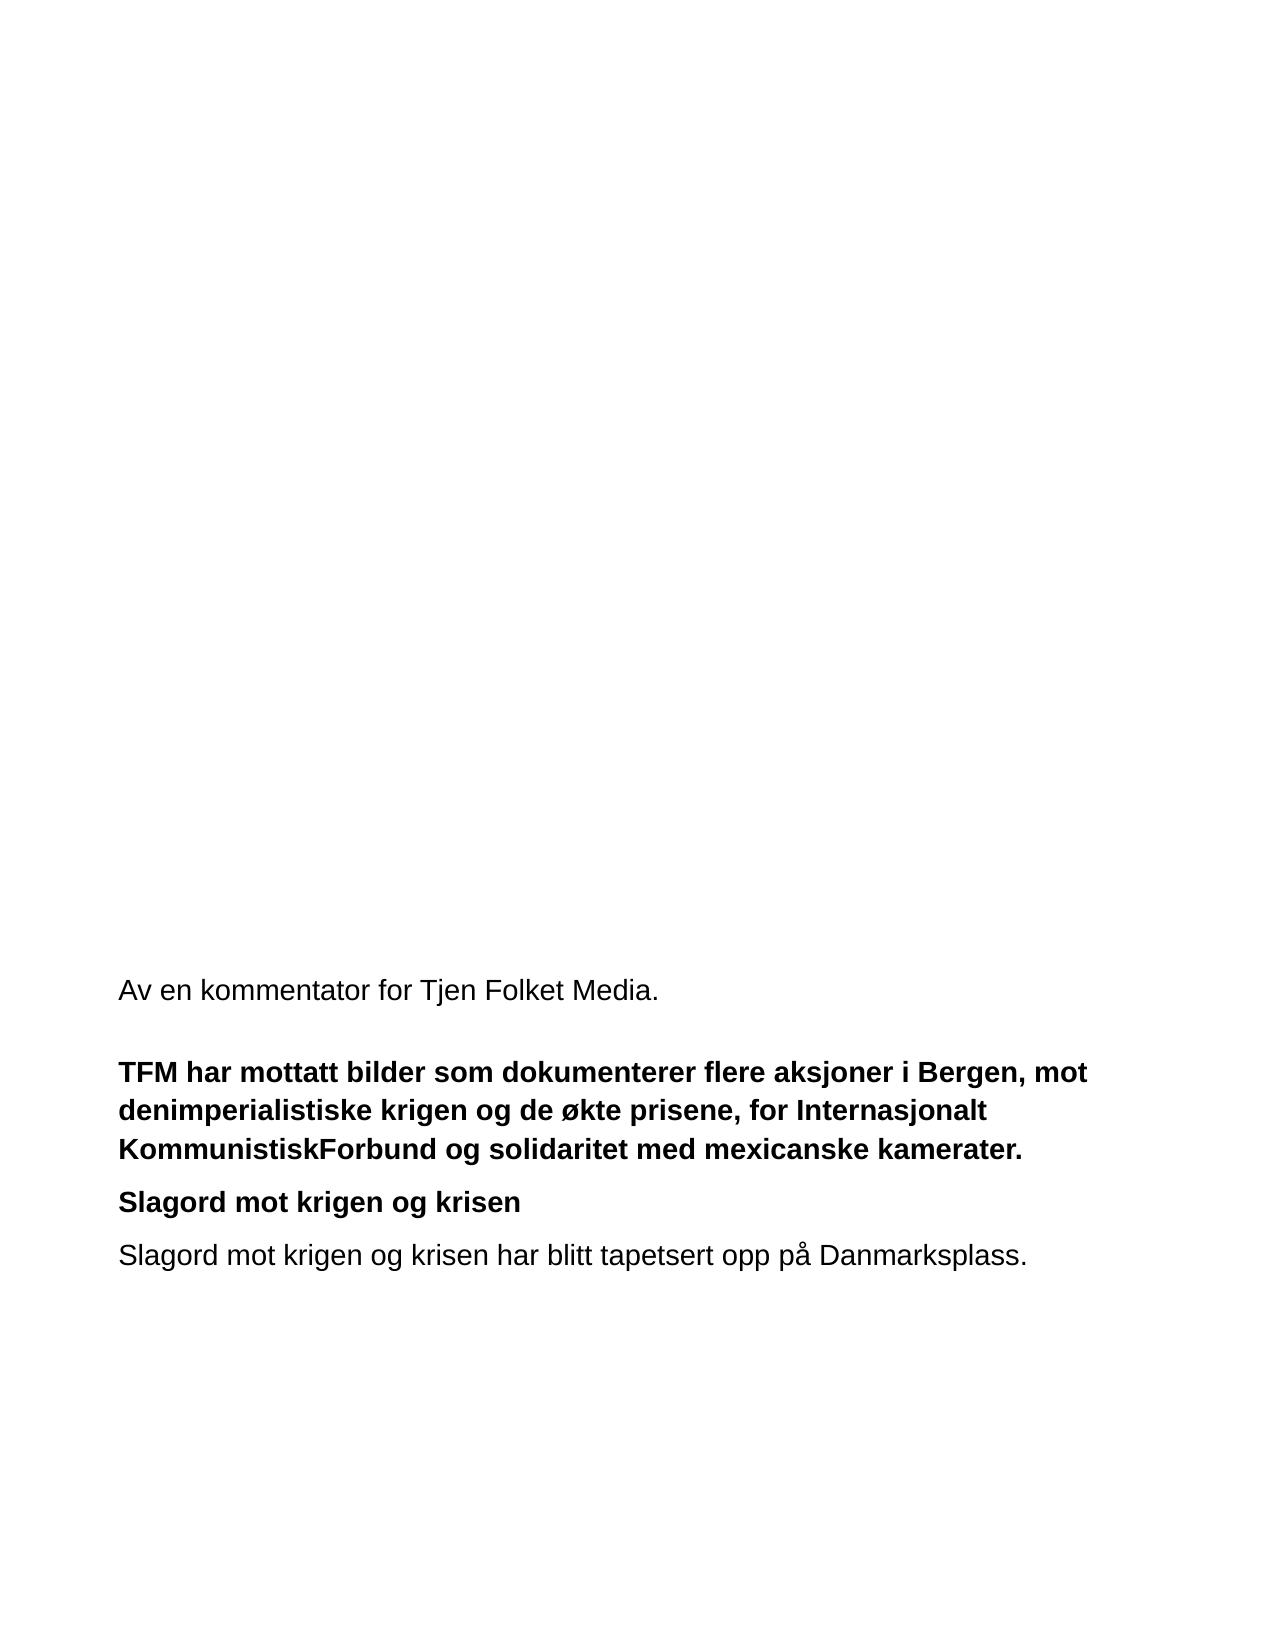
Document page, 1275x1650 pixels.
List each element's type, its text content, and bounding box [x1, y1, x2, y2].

text TFM har mottatt bilder som dokumenterer flere aksjoner i Bergen, mot denimperialistiske krigen og de økte prisene, for Internasjonalt KommunistiskForbund og solidaritet med mexicanske kamerater. [118, 1054, 1157, 1165]
text Av en kommentator for Tjen Folket Media. [118, 973, 1157, 1006]
text Slagord mot krigen og krisen har blitt tapetsert opp på Danmarksplass. [118, 1238, 1157, 1271]
text Slagord mot krigen og krisen [118, 1185, 1157, 1218]
